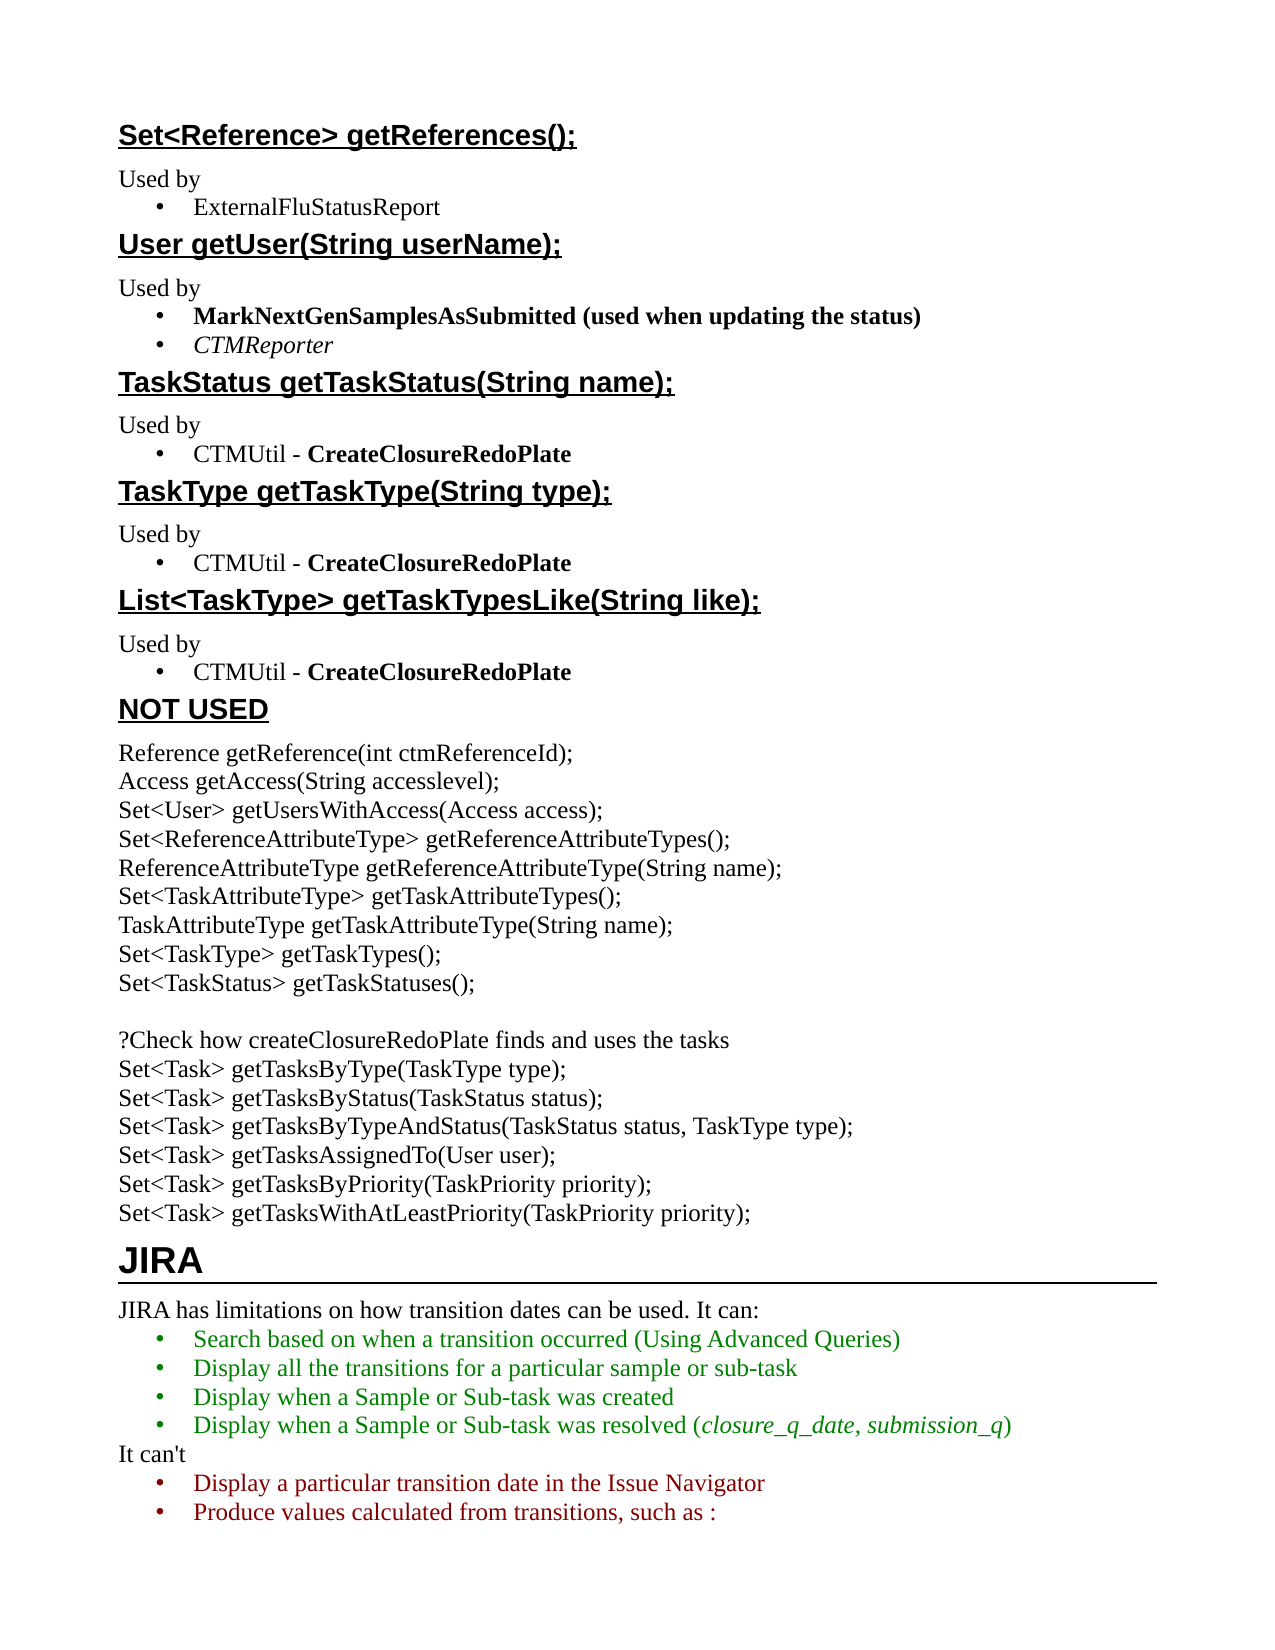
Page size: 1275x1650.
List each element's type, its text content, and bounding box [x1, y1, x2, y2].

text Used by [118, 164, 1157, 192]
list Display a particular transition date in the Issue Navigator [156, 1468, 1157, 1497]
subtitle TaskType getTaskType(String type); [118, 474, 1157, 508]
list Search based on when a transition occurred (Using Advanced Queries) [156, 1324, 1157, 1353]
list Display when a Sample or Sub-task was created [156, 1382, 1157, 1411]
text It can't [118, 1439, 1157, 1468]
list ExternalFluStatusReport [156, 192, 1157, 221]
list CTMReporter [156, 330, 1157, 359]
list Display all the transitions for a particular sample or sub-task [156, 1353, 1157, 1382]
text Set<Task> getTasksByPriority(TaskPriority priority); [118, 1169, 1157, 1198]
text Set<TaskAttributeType> getTaskAttributeTypes(); [118, 881, 1157, 910]
subtitle List<TaskType> getTaskTypesLike(String like); [118, 583, 1157, 617]
text Used by [118, 411, 1157, 439]
text Set<TaskType> getTaskTypes(); [118, 939, 1157, 968]
text JIRA has limitations on how transition dates can be used. It can: [118, 1296, 1157, 1324]
subtitle JIRA [118, 1238, 1157, 1282]
list MarkNextGenSamplesAsSubmitted (used when updating the status) [156, 301, 1157, 330]
subtitle User getUser(String userName); [118, 227, 1157, 261]
subtitle Set<Reference> getReferences(); [118, 118, 1157, 152]
list CTMUtil - CreateClosureRedoPlate [156, 439, 1157, 468]
text ?Check how createClosureRedoPlate finds and uses the tasks [118, 1025, 1157, 1054]
text Set<TaskStatus> getTaskStatuses(); [118, 968, 1157, 996]
text Set<Task> getTasksByTypeAndStatus(TaskStatus status, TaskType type); [118, 1111, 1157, 1140]
text Used by [118, 273, 1157, 301]
list Display when a Sample or Sub-task was resolved (closure_q_date, submission_q) [156, 1411, 1157, 1439]
text ReferenceAttributeType getReferenceAttributeType(String name); [118, 853, 1157, 881]
text Reference getReference(int ctmReferenceId); [118, 738, 1157, 766]
text Set<Task> getTasksAssignedTo(User user); [118, 1140, 1157, 1169]
subtitle NOT USED [118, 692, 1157, 726]
text Set<Task> getTasksByType(TaskType type); [118, 1054, 1157, 1083]
list CTMUtil - CreateClosureRedoPlate [156, 657, 1157, 686]
list CTMUtil - CreateClosureRedoPlate [156, 548, 1157, 577]
subtitle TaskStatus getTaskStatus(String name); [118, 365, 1157, 398]
text Set<Task> getTasksByStatus(TaskStatus status); [118, 1083, 1157, 1111]
text Set<Task> getTasksWithAtLeastPriority(TaskPriority priority); [118, 1198, 1157, 1226]
text Set<ReferenceAttributeType> getReferenceAttributeTypes(); [118, 824, 1157, 853]
text Used by [118, 519, 1157, 548]
text Access getAccess(String accesslevel); [118, 766, 1157, 795]
text Used by [118, 629, 1157, 657]
text Set<User> getUsersWithAccess(Access access); [118, 795, 1157, 824]
text TaskAttributeType getTaskAttributeType(String name); [118, 910, 1157, 939]
list Produce values calculated from transitions, such as : [156, 1497, 1157, 1526]
